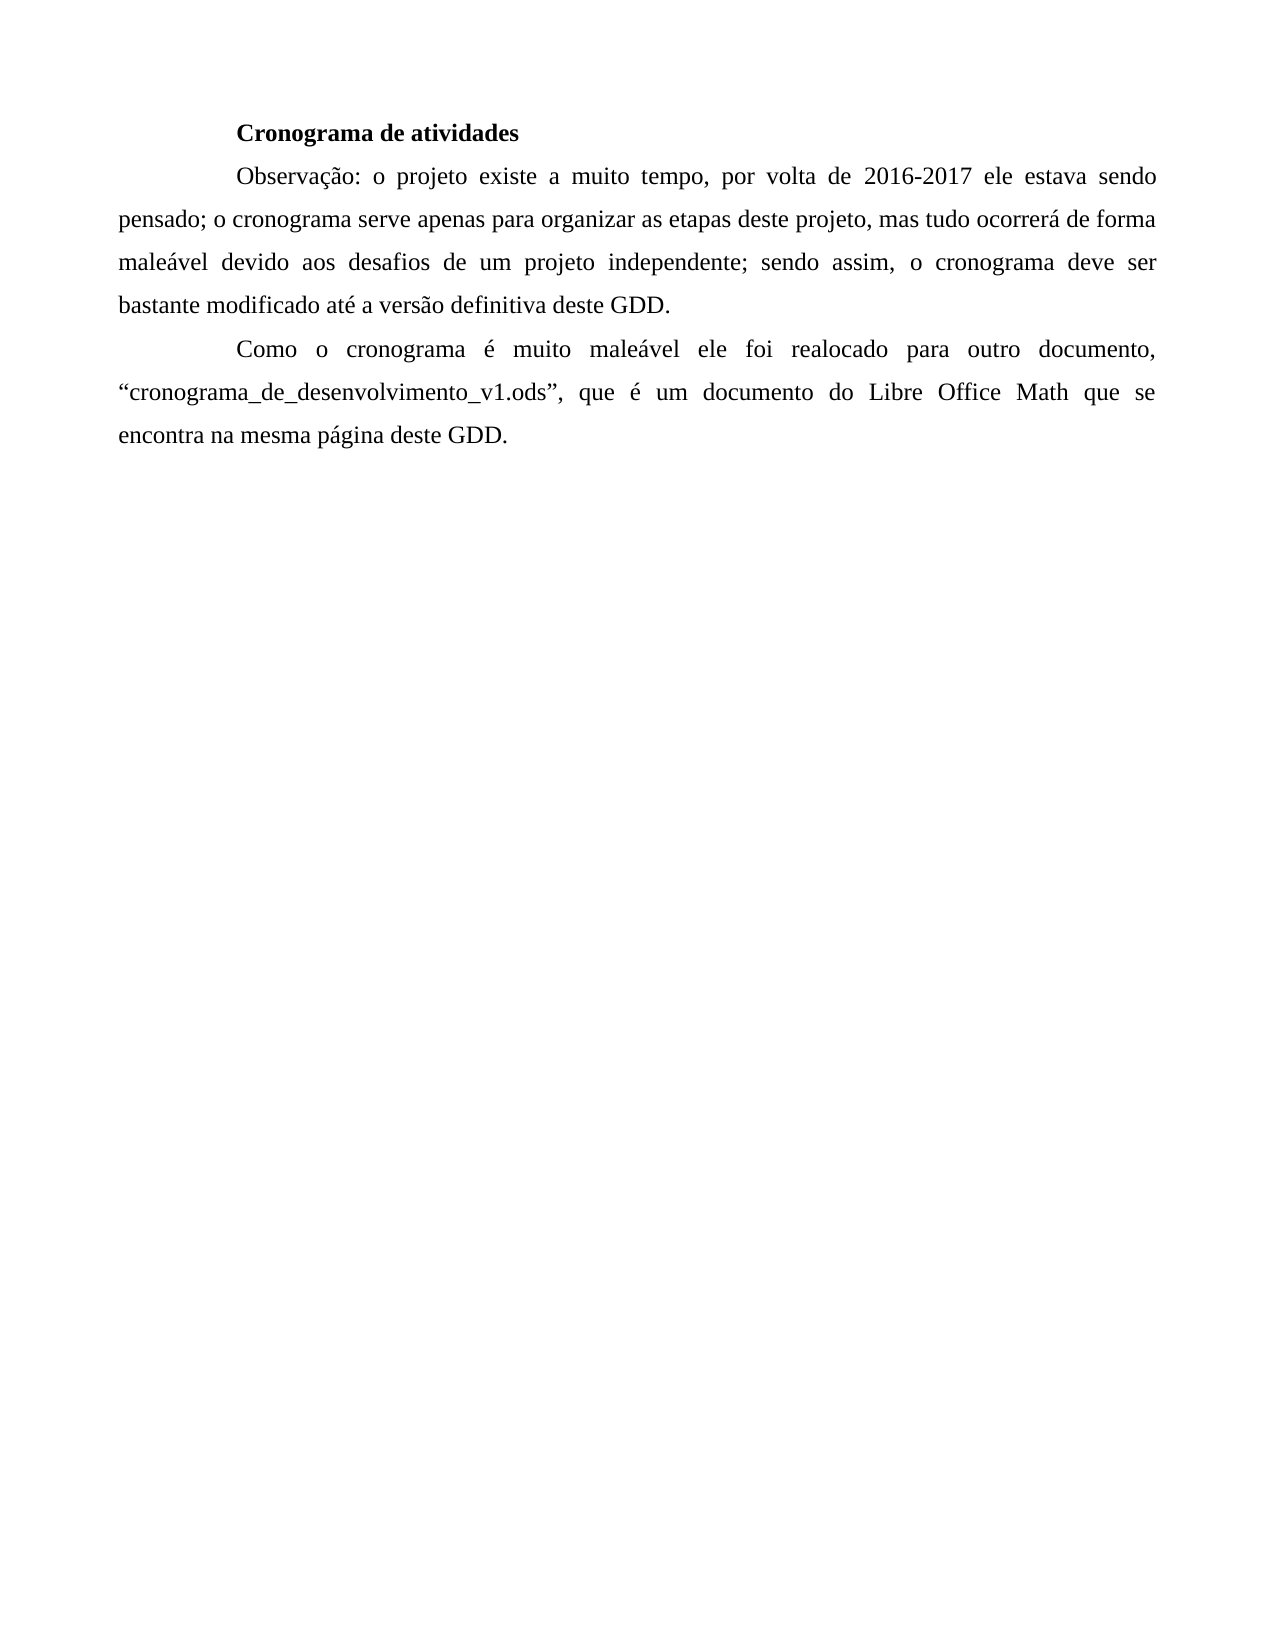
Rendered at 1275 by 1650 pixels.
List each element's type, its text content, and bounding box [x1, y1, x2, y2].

text Como o cronograma é muito maleável ele foi realocado para outro documento, “cronograma_de_desenvolvimento_v1.ods”, que é um documento do Libre Office Math que se encontra na mesma página deste GDD. [118, 334, 1157, 449]
text Cronograma de atividades [118, 118, 1157, 147]
text Observação: o projeto existe a muito tempo, por volta de 2016-2017 ele estava sendo pensado; o cronograma serve apenas para organizar as etapas deste projeto, mas tudo ocorrerá de forma maleável devido aos desafios de um projeto independente; sendo assim, o cronograma deve ser bastante modificado até a versão definitiva deste GDD. [118, 161, 1157, 319]
